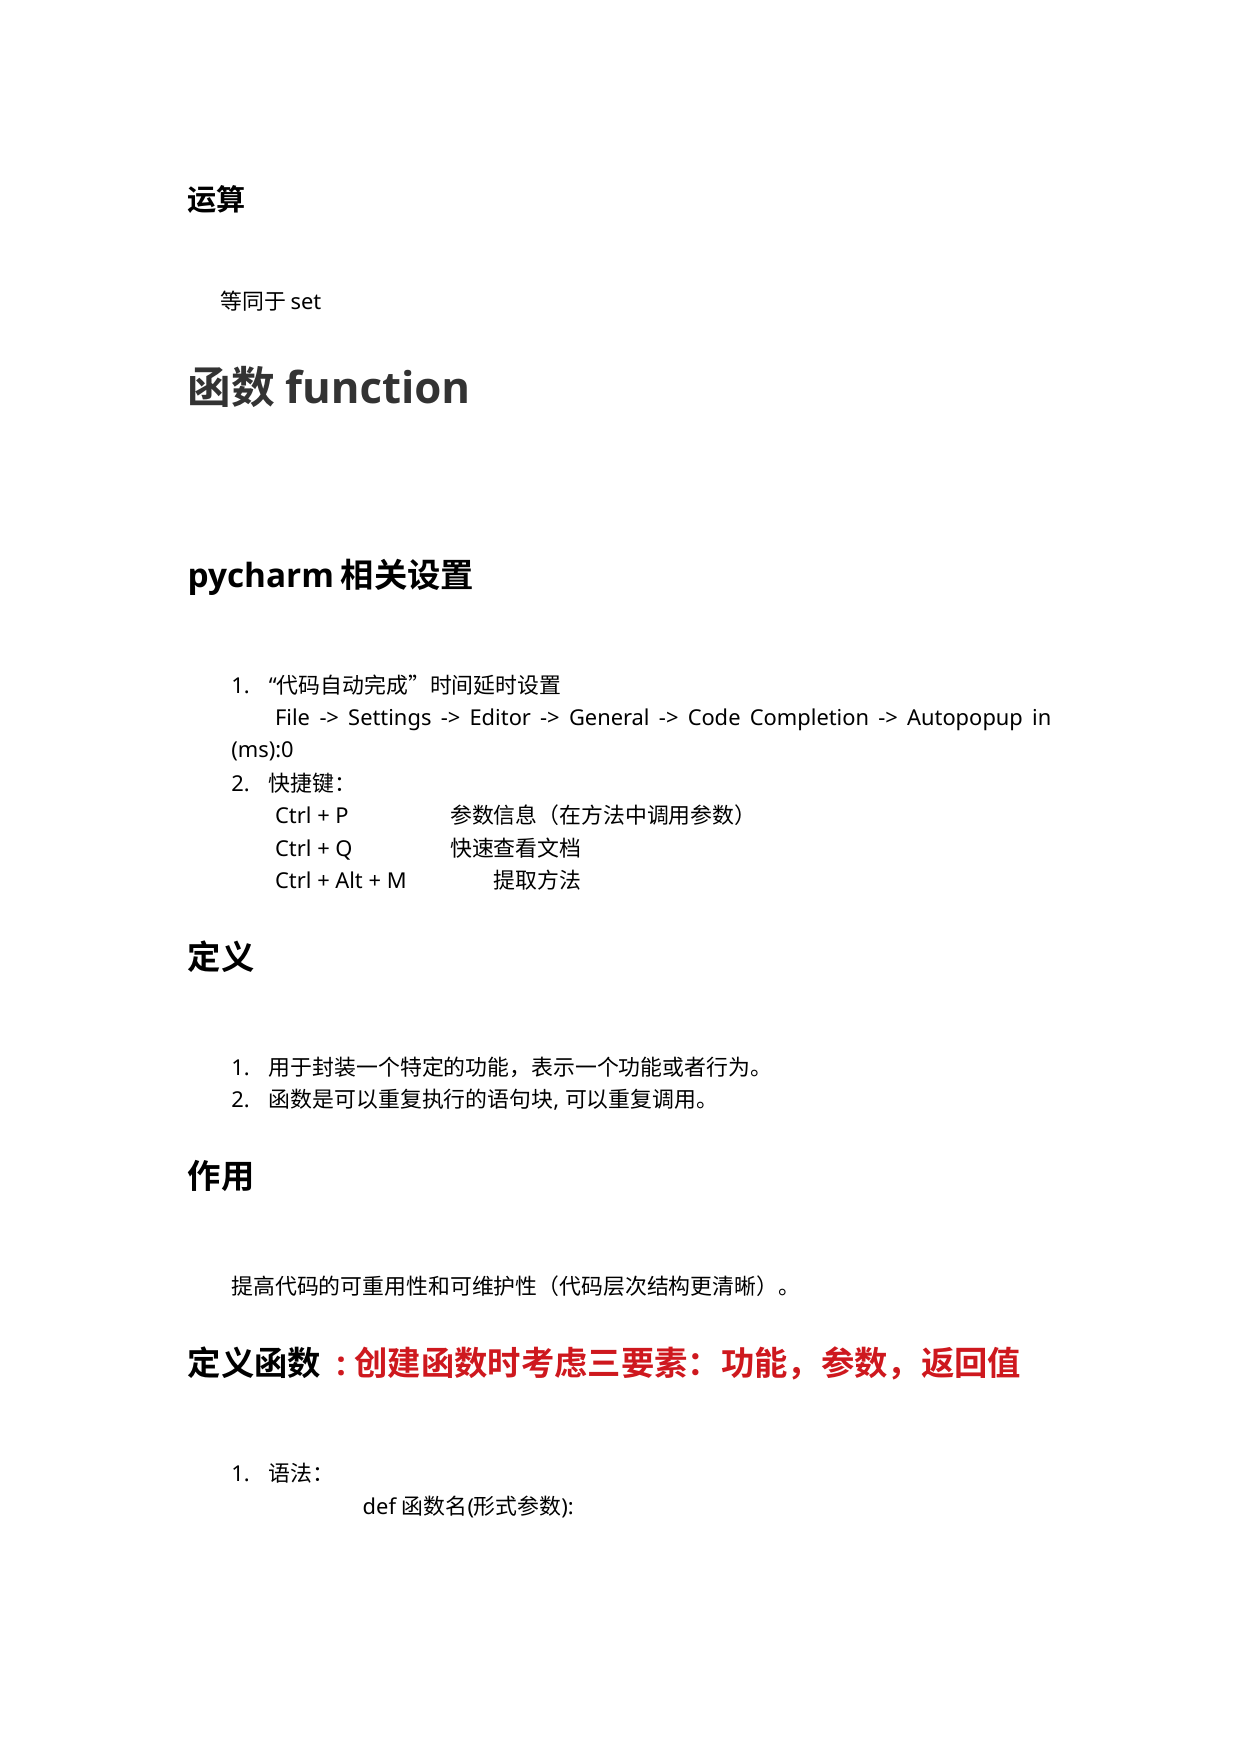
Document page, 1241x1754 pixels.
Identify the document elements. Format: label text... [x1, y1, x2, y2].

text 等同于set [187, 284, 1053, 316]
subtitle 运算 [187, 165, 1053, 230]
subtitle 作用 [187, 1142, 1053, 1207]
list 语法： [231, 1456, 1053, 1488]
text def 函数名(形式参数): [362, 1488, 1053, 1521]
list 用于封装一个特定的功能，表示一个功能或者行为。 [231, 1050, 1053, 1082]
subtitle 函数 function [187, 352, 1053, 417]
subtitle 定义 [187, 922, 1053, 987]
list 函数是可以重复执行的语句块, 可以重复调用。 [231, 1082, 1053, 1115]
subtitle pycharm相关设置 [187, 541, 1053, 606]
list “代码自动完成”时间延时设置 [231, 668, 1053, 700]
list 快捷键： [231, 765, 1053, 798]
text Ctrl + P 参数信息（在方法中调用参数） [231, 798, 1053, 830]
subtitle 定义函数 : 创建函数时考虑三要素：功能，参数，返回值 [187, 1328, 1053, 1393]
text Ctrl + Q 快速查看文档 [231, 830, 1053, 863]
text 提高代码的可重用性和可维护性（代码层次结构更清晰）。 [187, 1269, 1053, 1301]
text Ctrl + Alt + M 提取方法 [231, 863, 1053, 895]
text File -> Settings -> Editor -> General -> Code Completion -> Autopopup in (ms):0 [231, 700, 1053, 765]
